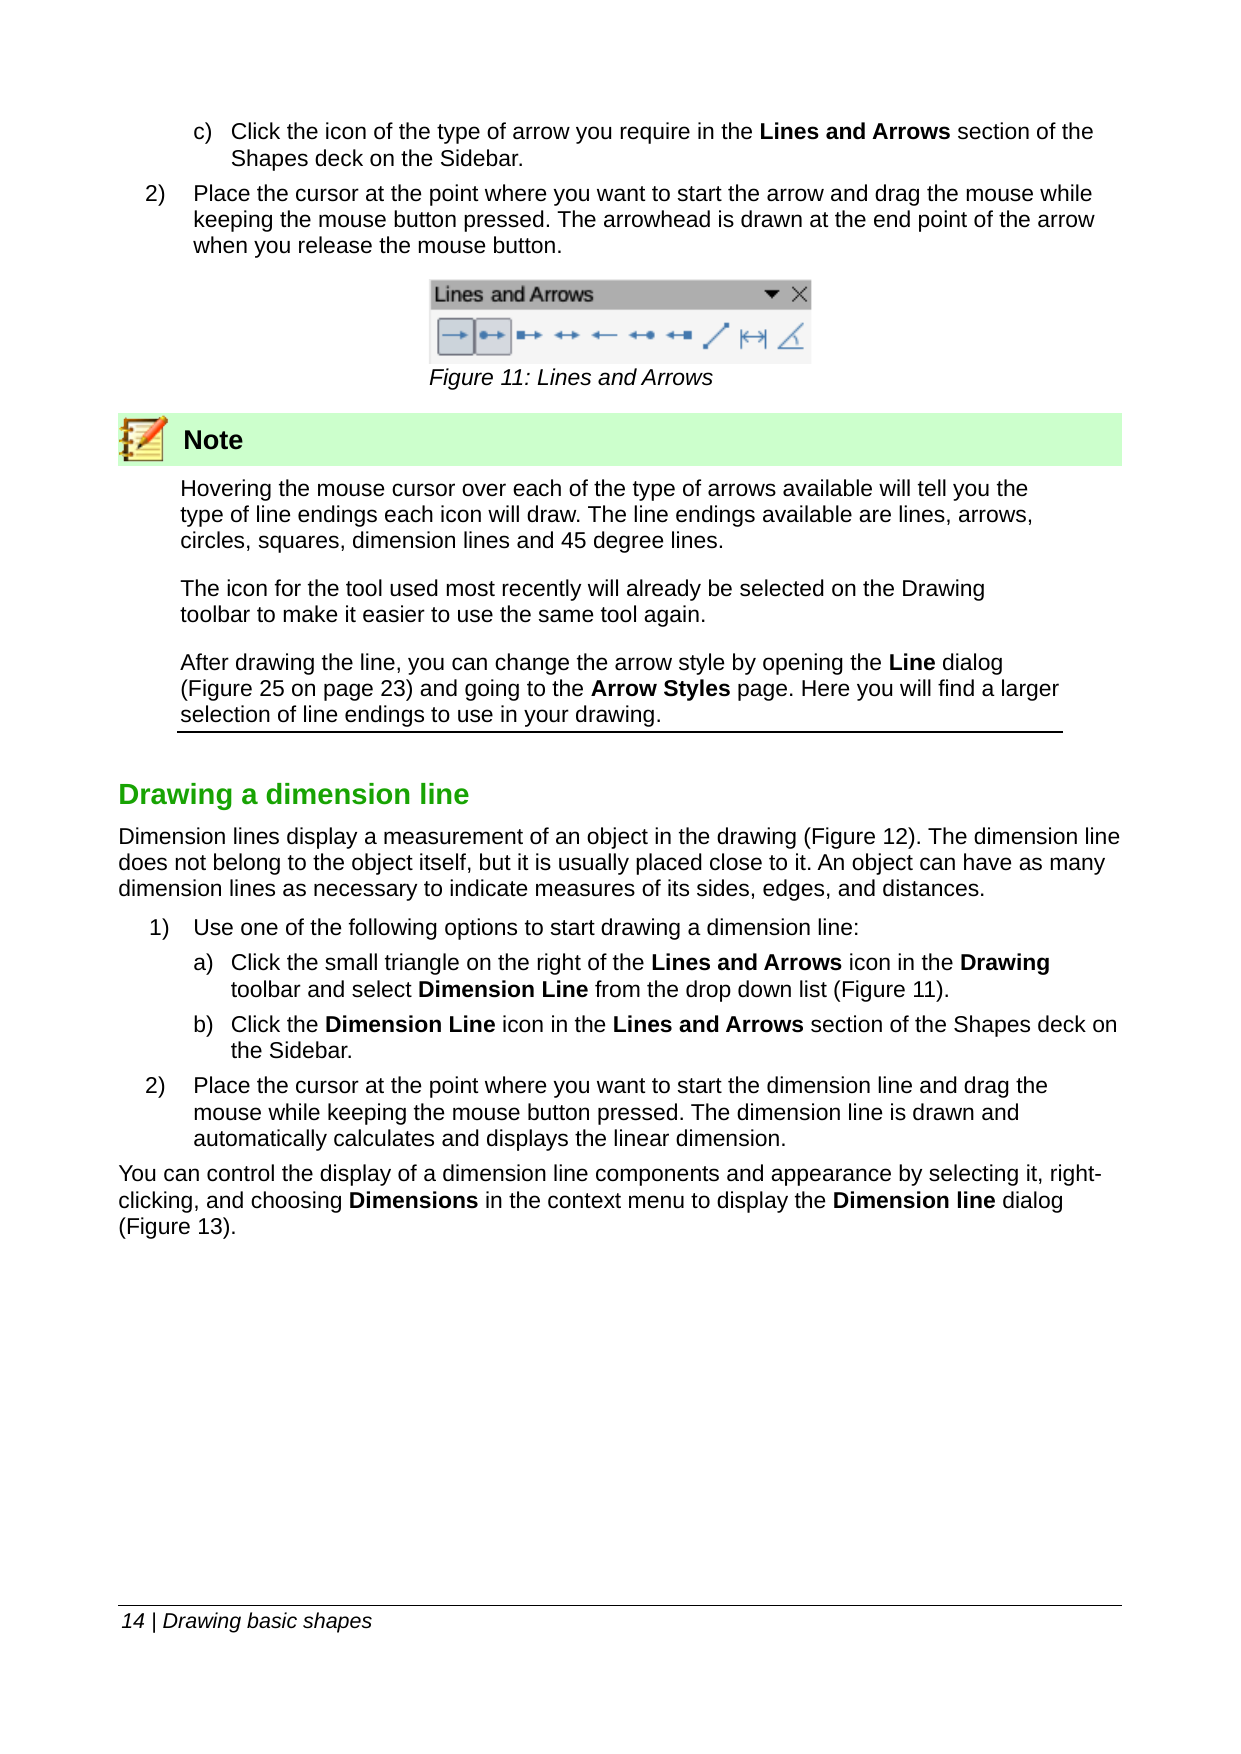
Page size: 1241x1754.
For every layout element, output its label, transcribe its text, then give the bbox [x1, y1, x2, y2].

list Use one of the following options to start drawing a dimension line: [169, 914, 1122, 941]
list Click the Dimension Line icon in the Lines and Arrows section of the Shapes deck on the Sidebar. [193, 1011, 1122, 1064]
text Hovering the mouse cursor over each of the type of arrows available will tell you the type of line endings each icon will draw. The line endings available are lines, arrows, circles, squares, dimension lines and 45 degree lines. [177, 472, 1063, 554]
text The icon for the tool used most recently will already be selected on the Drawing toolbar to make it easier to use the same tool again. [177, 572, 1063, 627]
subtitle Drawing a dimension line [118, 777, 1122, 811]
text After drawing the line, you can change the arrow style by opening the Line dialog (Figure 25 on page 23) and going to the Arrow Styles page. Here you will find a larger selection of line endings to use in your drawing. [177, 645, 1063, 731]
picture [119, 414, 170, 465]
subtitle Note [118, 413, 1122, 466]
list Place the cursor at the point where you want to start the dimension line and drag the mouse while keeping the mouse button pressed. The dimension line is drawn and automatically calculates and displays the linear dimension. [165, 1072, 1122, 1152]
list Click the icon of the type of arrow you require in the Lines and Arrows section of the Shapes deck on the Sidebar. [193, 118, 1122, 171]
text Figure 11: Lines and Arrows [429, 364, 811, 390]
picture [428, 279, 812, 364]
text You can control the display of a dimension line components and appearance by selecting it, right-clicking, and choosing Dimensions in the context menu to display the Dimension line dialog (Figure 13). [118, 1160, 1122, 1239]
list Click the small triangle on the right of the Lines and Arrows icon in the Drawing toolbar and select Dimension Line from the drop down list (Figure 11). [193, 949, 1122, 1002]
text Dimension lines display a measurement of an object in the drawing (Figure 12). The dimension line does not belong to the object itself, but it is usually placed close to it. An object can have as many dimension lines as necessary to indicate measures of its sides, edges, and distances. [118, 823, 1122, 902]
list Place the cursor at the point where you want to start the arrow and drag the mouse while keeping the mouse button pressed. The arrowhead is drawn at the end point of the arrow when you release the mouse button. [165, 180, 1122, 259]
